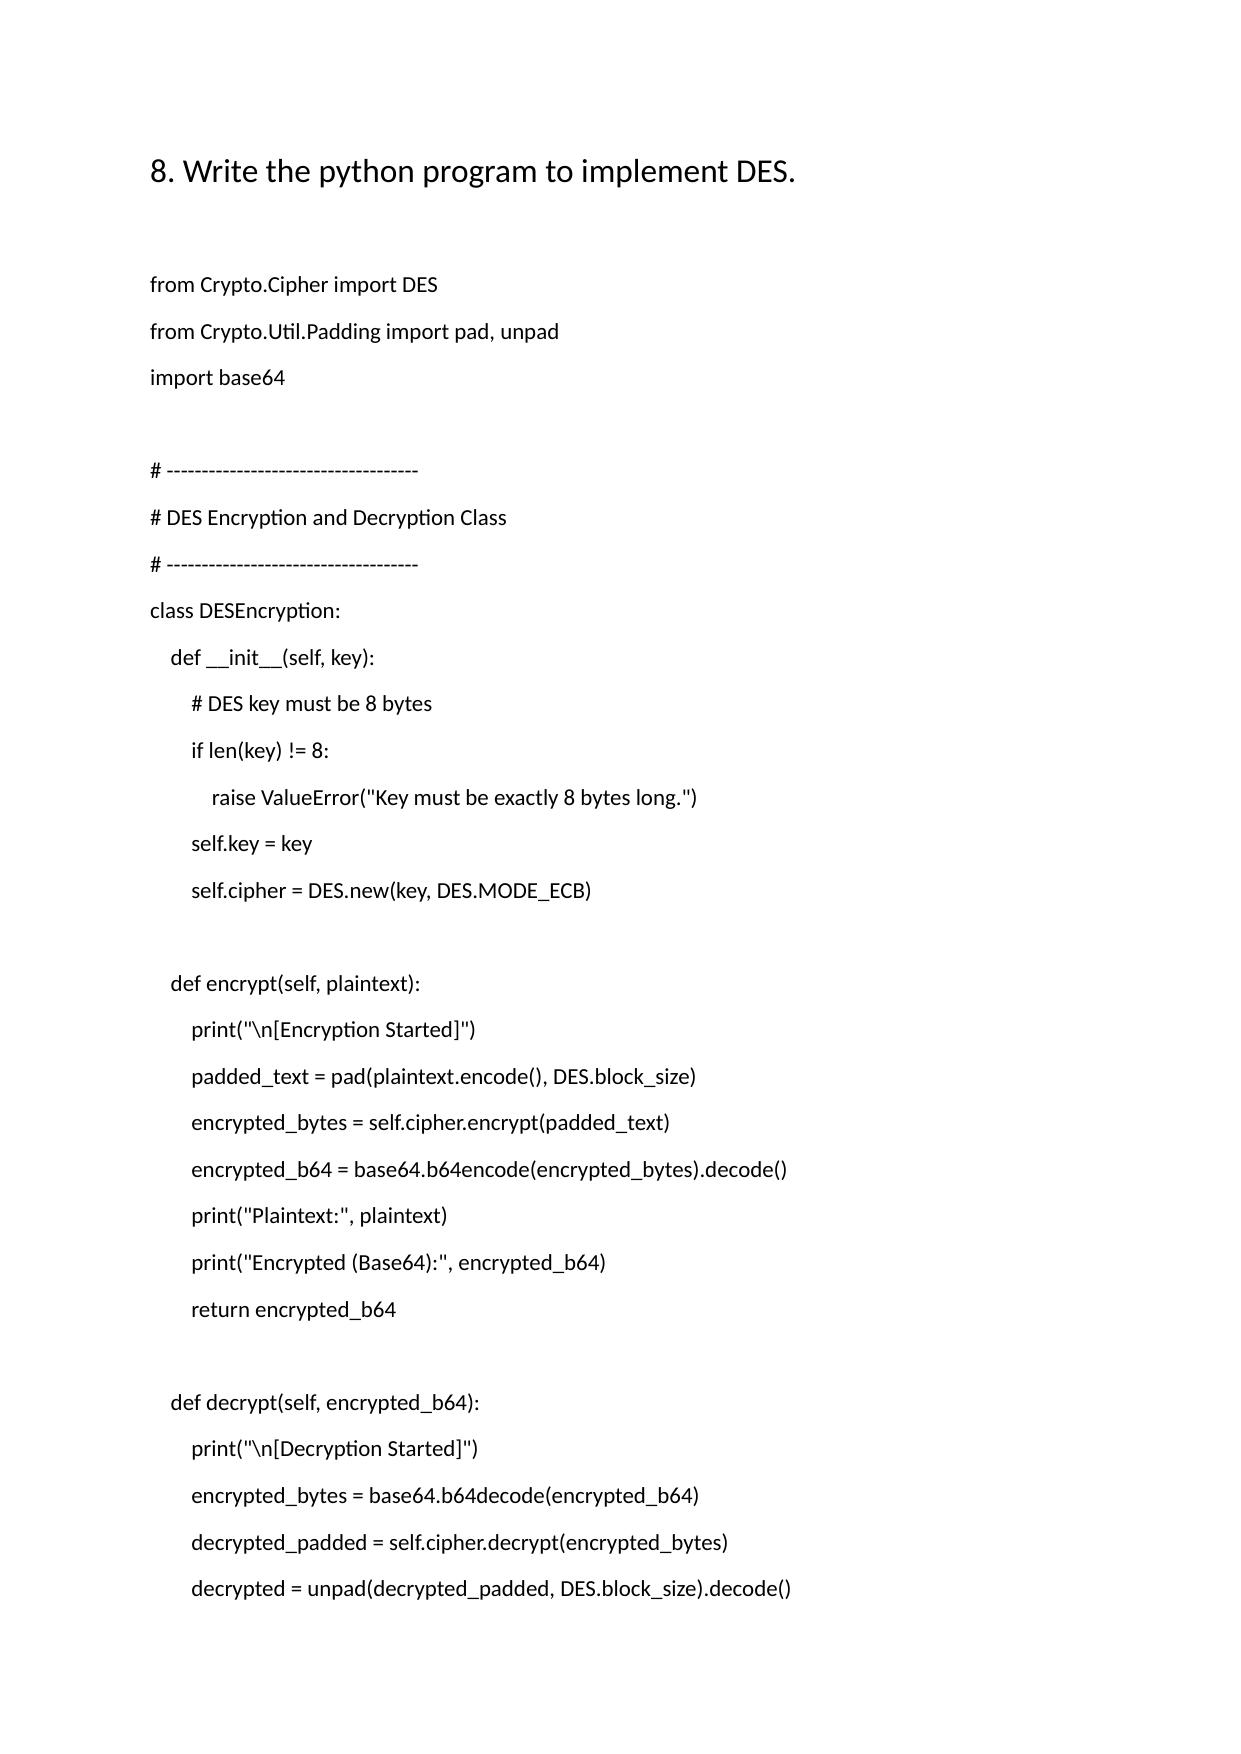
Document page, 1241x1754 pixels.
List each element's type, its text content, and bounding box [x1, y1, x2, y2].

text 8. Write the python program to implement DES. [150, 150, 1090, 191]
text raise ValueError("Key must be exactly 8 bytes long.") [150, 783, 1090, 811]
text from Crypto.Util.Padding import pad, unpad [150, 317, 1090, 345]
text print("Plaintext:", plaintext) [150, 1202, 1090, 1230]
text from Crypto.Cipher import DES [150, 270, 1090, 298]
text print("\n[Encryption Started]") [150, 1015, 1090, 1043]
text import base64 [150, 363, 1090, 392]
text padded_text = pad(plaintext.encode(), DES.block_size) [150, 1062, 1090, 1090]
text def __init__(self, key): [150, 643, 1090, 671]
text print("Encrypted (Base64):", encrypted_b64) [150, 1248, 1090, 1276]
text if len(key) != 8: [150, 736, 1090, 764]
text self.cipher = DES.new(key, DES.MODE_ECB) [150, 876, 1090, 904]
text encrypted_bytes = self.cipher.encrypt(padded_text) [150, 1108, 1090, 1137]
text return encrypted_b64 [150, 1295, 1090, 1323]
text decrypted_padded = self.cipher.decrypt(encrypted_bytes) [150, 1528, 1090, 1556]
text # DES key must be 8 bytes [150, 689, 1090, 717]
text # ------------------------------------ [150, 550, 1090, 578]
text self.key = key [150, 829, 1090, 857]
text def encrypt(self, plaintext): [150, 969, 1090, 997]
text decrypted = unpad(decrypted_padded, DES.block_size).decode() [150, 1574, 1090, 1602]
text def decrypt(self, encrypted_b64): [150, 1388, 1090, 1416]
text class DESEncryption: [150, 596, 1090, 624]
text encrypted_b64 = base64.b64encode(encrypted_bytes).decode() [150, 1155, 1090, 1183]
text # ------------------------------------ [150, 457, 1090, 485]
text print("\n[Decryption Started]") [150, 1434, 1090, 1462]
text encrypted_bytes = base64.b64decode(encrypted_b64) [150, 1481, 1090, 1509]
text # DES Encryption and Decryption Class [150, 503, 1090, 531]
